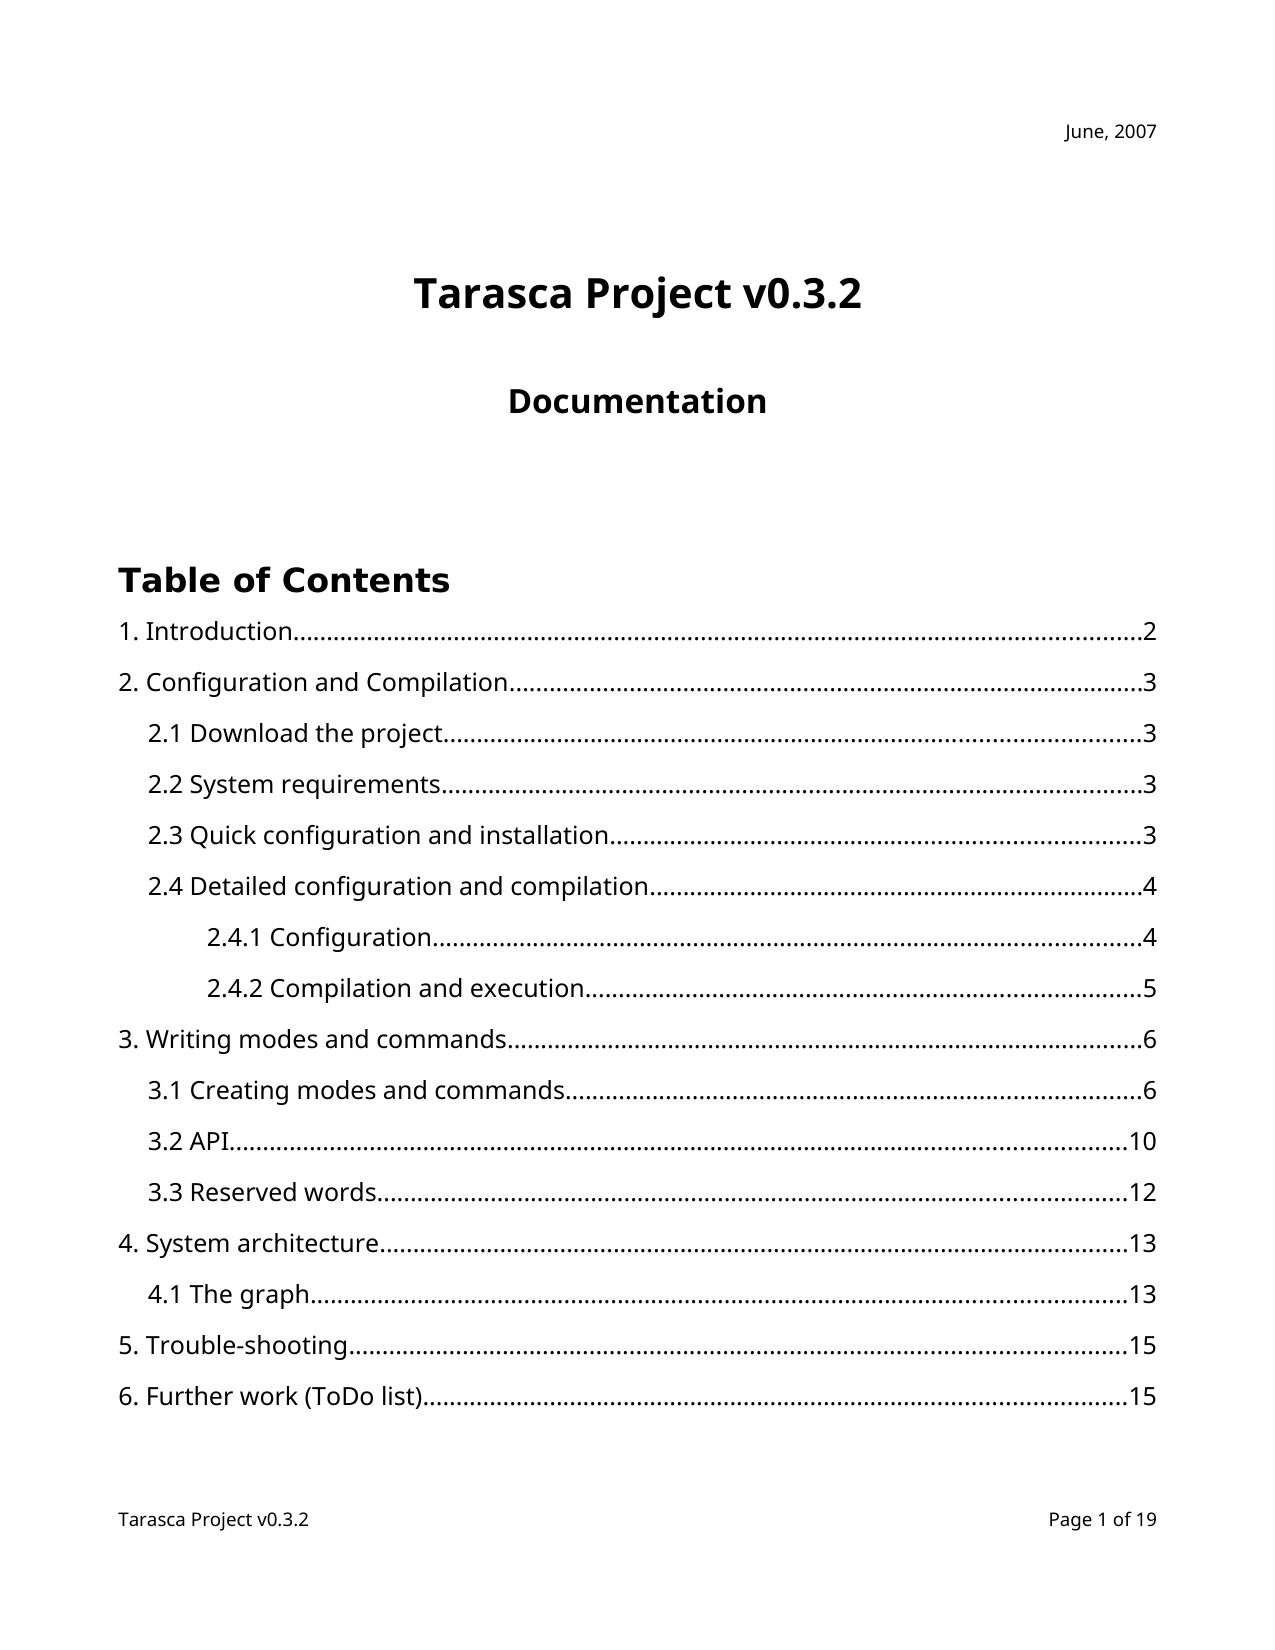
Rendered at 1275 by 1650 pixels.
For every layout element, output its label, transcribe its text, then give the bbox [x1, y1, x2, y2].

text 2.4.1 Configuration 4 [207, 919, 1157, 953]
text 2. Configuration and Compilation 3 [118, 664, 1157, 698]
text 3. Writing modes and commands 6 [118, 1021, 1157, 1056]
text 2.3 Quick configuration and installation 3 [148, 817, 1157, 851]
text Tarasca Project v0.3.2 [118, 264, 1157, 321]
text 3.2 API 10 [148, 1123, 1157, 1158]
text 2.1 Download the project 3 [148, 715, 1157, 749]
text 6. Further work (ToDo list) 15 [118, 1379, 1157, 1413]
text 3.1 Creating modes and commands 6 [148, 1072, 1157, 1107]
text 4. System architecture 13 [118, 1226, 1157, 1260]
text Documentation [118, 378, 1157, 423]
subtitle Table of Contents [118, 562, 1157, 601]
text 1. Introduction 2 [118, 613, 1157, 647]
text 3.3 Reserved words 12 [148, 1174, 1157, 1209]
text 4.1 The graph 13 [148, 1277, 1157, 1311]
text 2.4.2 Compilation and execution 5 [207, 970, 1157, 1004]
text 2.4 Detailed configuration and compilation 4 [148, 868, 1157, 902]
text 5. Trouble-shooting 15 [118, 1328, 1157, 1362]
text 2.2 System requirements 3 [148, 766, 1157, 800]
